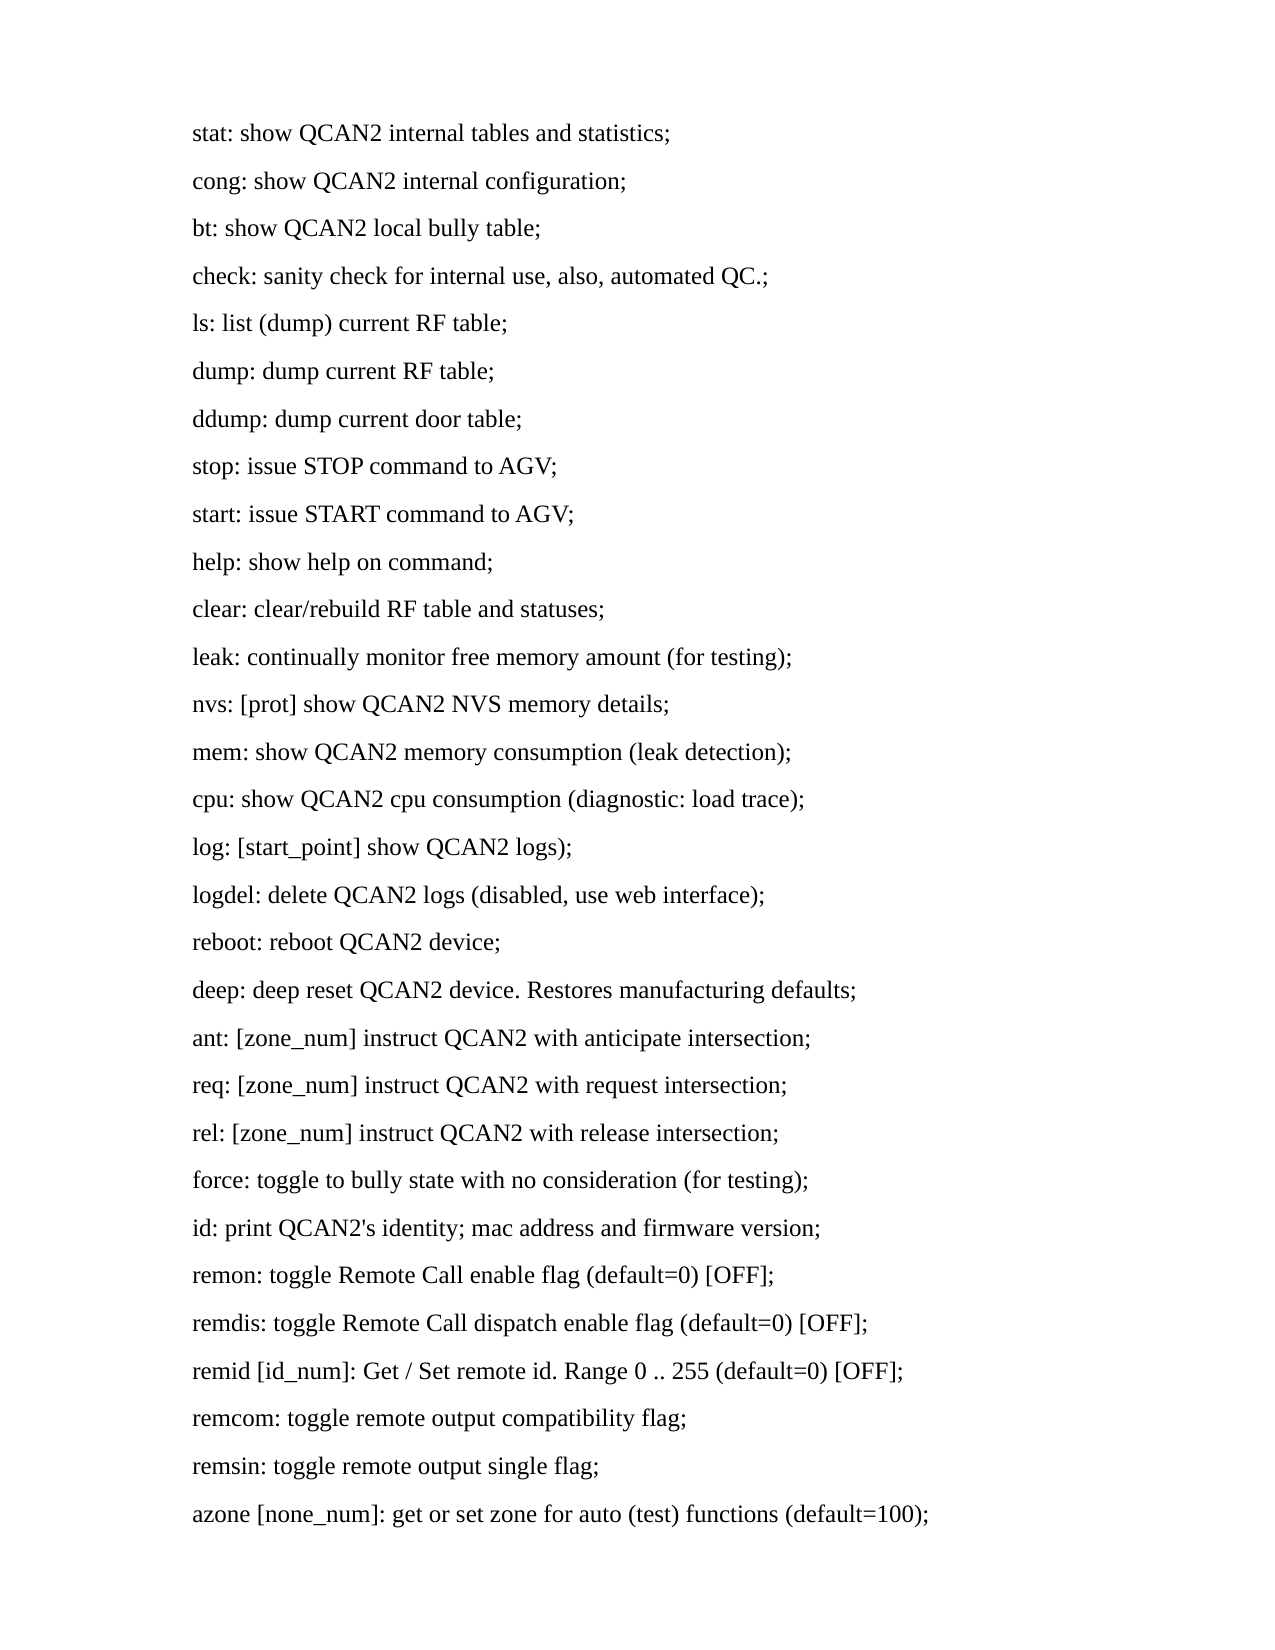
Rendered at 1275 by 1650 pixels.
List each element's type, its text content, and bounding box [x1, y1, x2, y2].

text azone [none_num]: get or set zone for auto (test) functions (default=100); [192, 1499, 1157, 1527]
text clear: clear/rebuild RF table and statuses; [192, 594, 1157, 623]
text remon: toggle Remote Call enable flag (default=0) [OFF]; [192, 1261, 1157, 1289]
text remdis: toggle Remote Call dispatch enable flag (default=0) [OFF]; [192, 1308, 1157, 1337]
text rel: [zone_num] instruct QCAN2 with release intersection; [192, 1118, 1157, 1147]
text stop: issue STOP command to AGV; [192, 451, 1157, 480]
text start: issue START command to AGV; [192, 499, 1157, 528]
text cpu: show QCAN2 cpu consumption (diagnostic: load trace); [192, 784, 1157, 813]
text mem: show QCAN2 memory consumption (leak detection); [192, 737, 1157, 766]
text deep: deep reset QCAN2 device. Restores manufacturing defaults; [192, 975, 1157, 1004]
text ls: list (dump) current RF table; [192, 308, 1157, 337]
text check: sanity check for internal use, also, automated QC.; [192, 261, 1157, 290]
text nvs: [prot] show QCAN2 NVS memory details; [192, 689, 1157, 718]
text remcom: toggle remote output compatibility flag; [192, 1403, 1157, 1432]
text help: show help on command; [192, 547, 1157, 575]
text req: [zone_num] instruct QCAN2 with request intersection; [192, 1070, 1157, 1099]
text cong: show QCAN2 internal configuration; [192, 166, 1157, 194]
text ant: [zone_num] instruct QCAN2 with anticipate intersection; [192, 1023, 1157, 1051]
text dump: dump current RF table; [192, 356, 1157, 385]
text bt: show QCAN2 local bully table; [192, 213, 1157, 242]
text remid [id_num]: Get / Set remote id. Range 0 .. 255 (default=0) [OFF]; [192, 1356, 1157, 1384]
text remsin: toggle remote output single flag; [192, 1451, 1157, 1480]
text log: [start_point] show QCAN2 logs); [192, 832, 1157, 861]
text reboot: reboot QCAN2 device; [192, 927, 1157, 956]
text force: toggle to bully state with no consideration (for testing); [192, 1165, 1157, 1194]
text logdel: delete QCAN2 logs (disabled, use web interface); [192, 880, 1157, 908]
text ddump: dump current door table; [192, 404, 1157, 432]
text leak: continually monitor free memory amount (for testing); [192, 642, 1157, 671]
text stat: show QCAN2 internal tables and statistics; [192, 118, 1157, 147]
text id: print QCAN2's identity; mac address and firmware version; [192, 1213, 1157, 1242]
